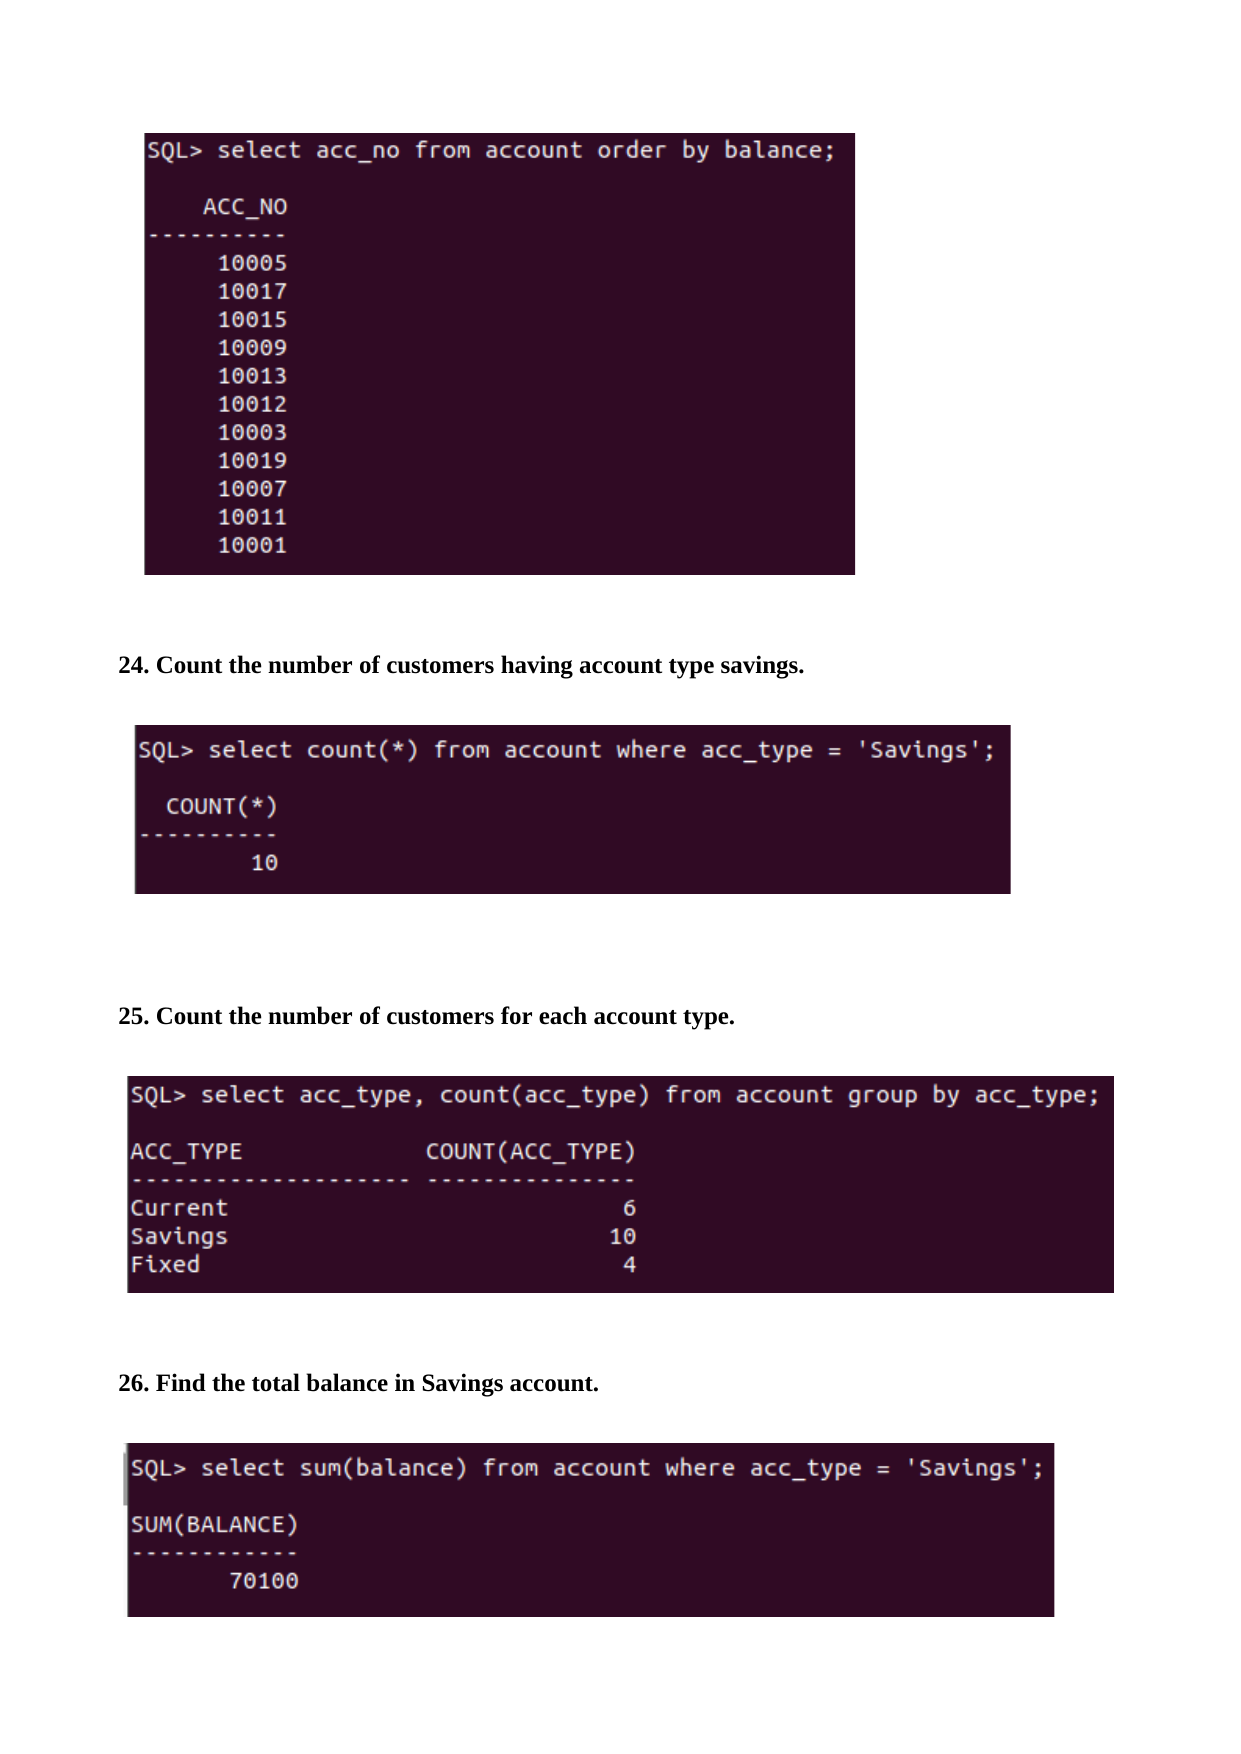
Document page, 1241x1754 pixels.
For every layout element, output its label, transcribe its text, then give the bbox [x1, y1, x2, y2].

picture [123, 1443, 1055, 1617]
text 26. Find the total balance in Savings account. [118, 1368, 1122, 1397]
picture [132, 725, 1011, 894]
picture [126, 1076, 1114, 1293]
text 24. Count the number of customers having account type savings. [118, 650, 1122, 678]
text 25. Count the number of customers for each account type. [118, 1001, 1122, 1030]
picture [144, 133, 856, 575]
